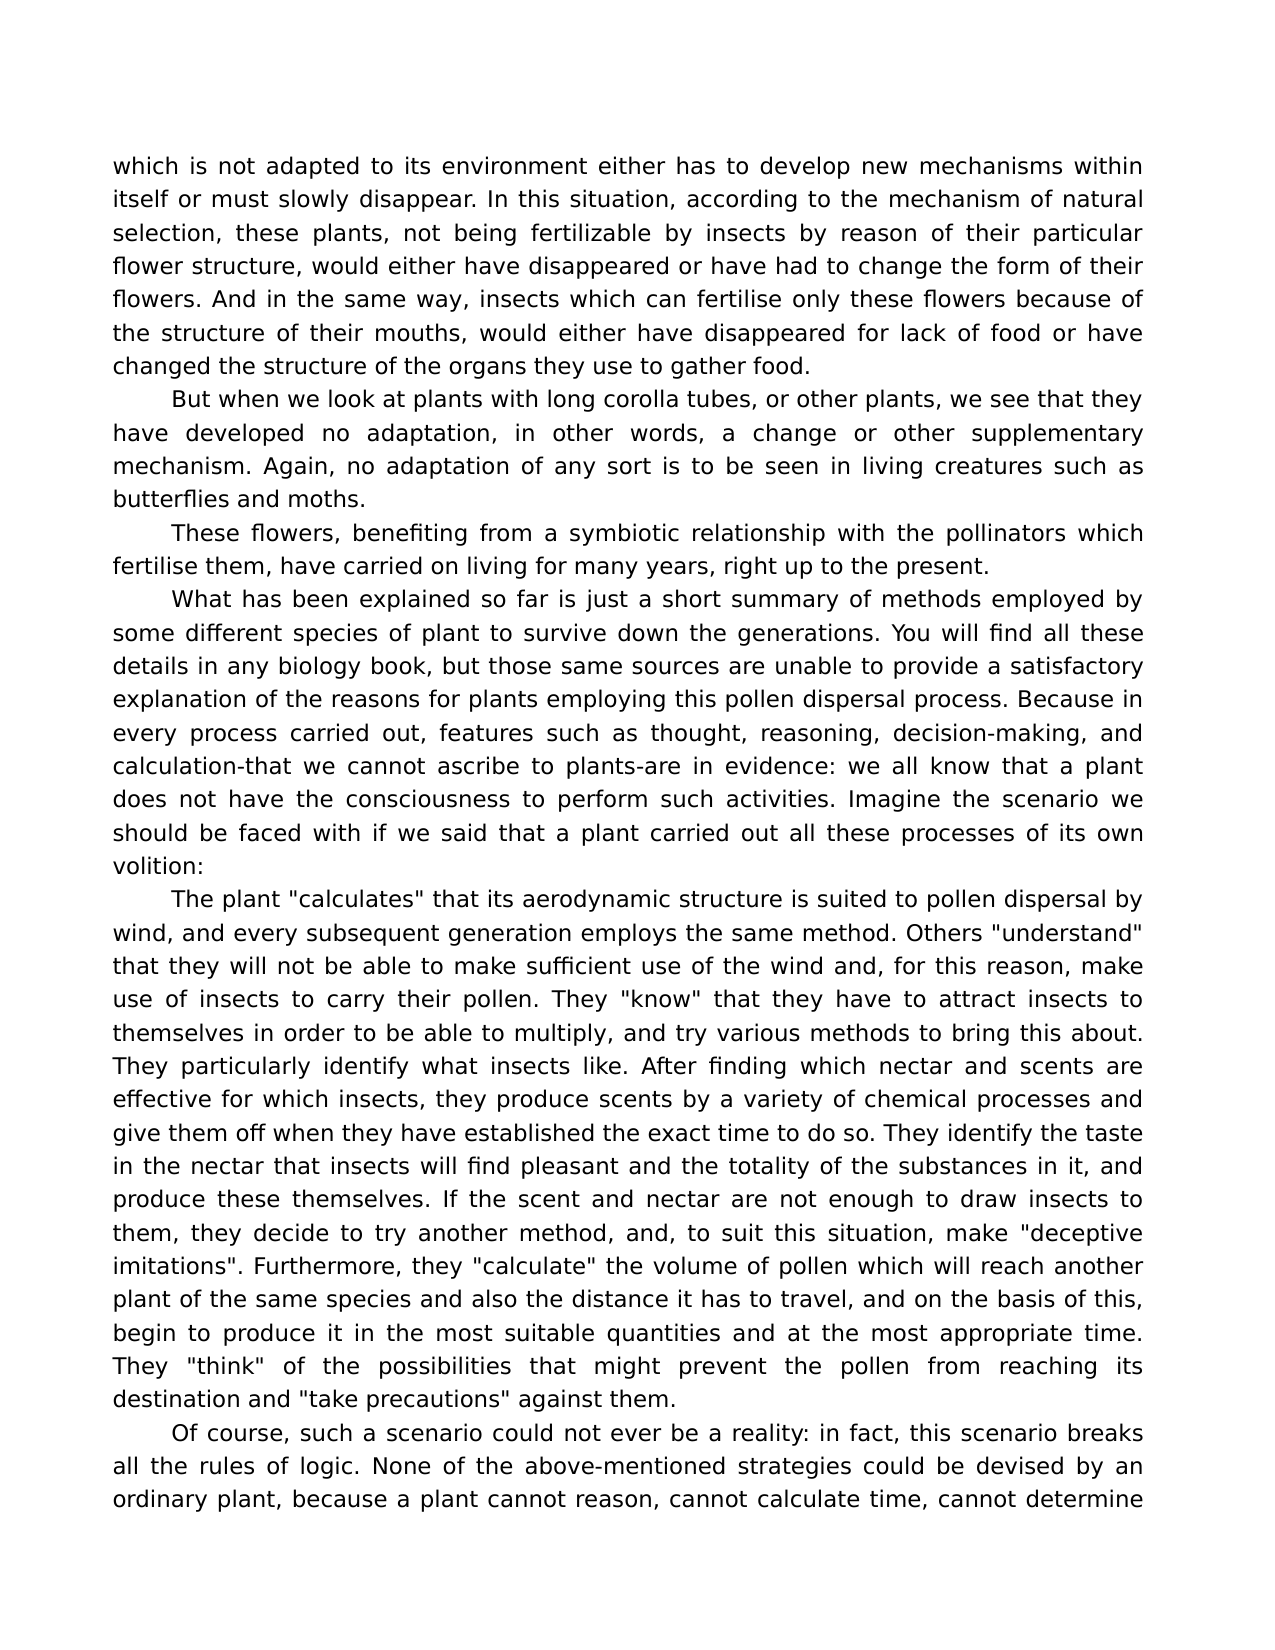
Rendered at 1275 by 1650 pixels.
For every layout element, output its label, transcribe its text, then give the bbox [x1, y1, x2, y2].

text The plant "calculates" that its aerodynamic structure is suited to pollen dispersal by wind, and every subsequent generation employs the same method. Others "understand" that they will not be able to make sufficient use of the wind and, for this reason, make use of insects to carry their pollen. They "know" that they have to attract insects to themselves in order to be able to multiply, and try various methods to bring this about. They particularly identify what insects like. After finding which nectar and scents are effective for which insects, they produce scents by a variety of chemical processes and give them off when they have established the exact time to do so. They identify the taste in the nectar that insects will find pleasant and the totality of the substances in it, and produce these themselves. If the scent and nectar are not enough to draw insects to them, they decide to try another method, and, to suit this situation, make "deceptive imitations". Furthermore, they "calculate" the volume of pollen which will reach another plant of the same species and also the distance it has to travel, and on the basis of this, begin to produce it in the most suitable quantities and at the most appropriate time. They "think" of the possibilities that might prevent the pollen from reaching its destination and "take precautions" against them. [112, 881, 1145, 1414]
text These flowers, benefiting from a symbiotic relationship with the pollinators which fertilise them, have carried on living for many years, right up to the present. [112, 514, 1145, 581]
text which is not adapted to its environment either has to develop new mechanisms within itself or must slowly disappear. In this situation, according to the mechanism of natural selection, these plants, not being fertilizable by insects by reason of their particular flower structure, would either have disappeared or have had to change the form of their flowers. And in the same way, insects which can fertilise only these flowers because of the structure of their mouths, would either have disappeared for lack of food or have changed the structure of the organs they use to gather food. [112, 148, 1145, 381]
text But when we look at plants with long corolla tubes, or other plants, we see that they have developed no adaptation, in other words, a change or other supplementary mechanism. Again, no adaptation of any sort is to be seen in living creatures such as butterflies and moths. [112, 381, 1145, 514]
text Of course, such a scenario could not ever be a reality: in fact, this scenario breaks all the rules of logic. None of the above-mentioned strategies could be devised by an ordinary plant, because a plant cannot reason, cannot calculate time, cannot determine [112, 1414, 1145, 1514]
text What has been explained so far is just a short summary of methods employed by some different species of plant to survive down the generations. You will find all these details in any biology book, but those same sources are unable to provide a satisfactory explanation of the reasons for plants employing this pollen dispersal process. Because in every process carried out, features such as thought, reasoning, decision-making, and calculation-that we cannot ascribe to plants-are in evidence: we all know that a plant does not have the consciousness to perform such activities. Imagine the scenario we should be faced with if we said that a plant carried out all these processes of its own volition: [112, 581, 1145, 881]
